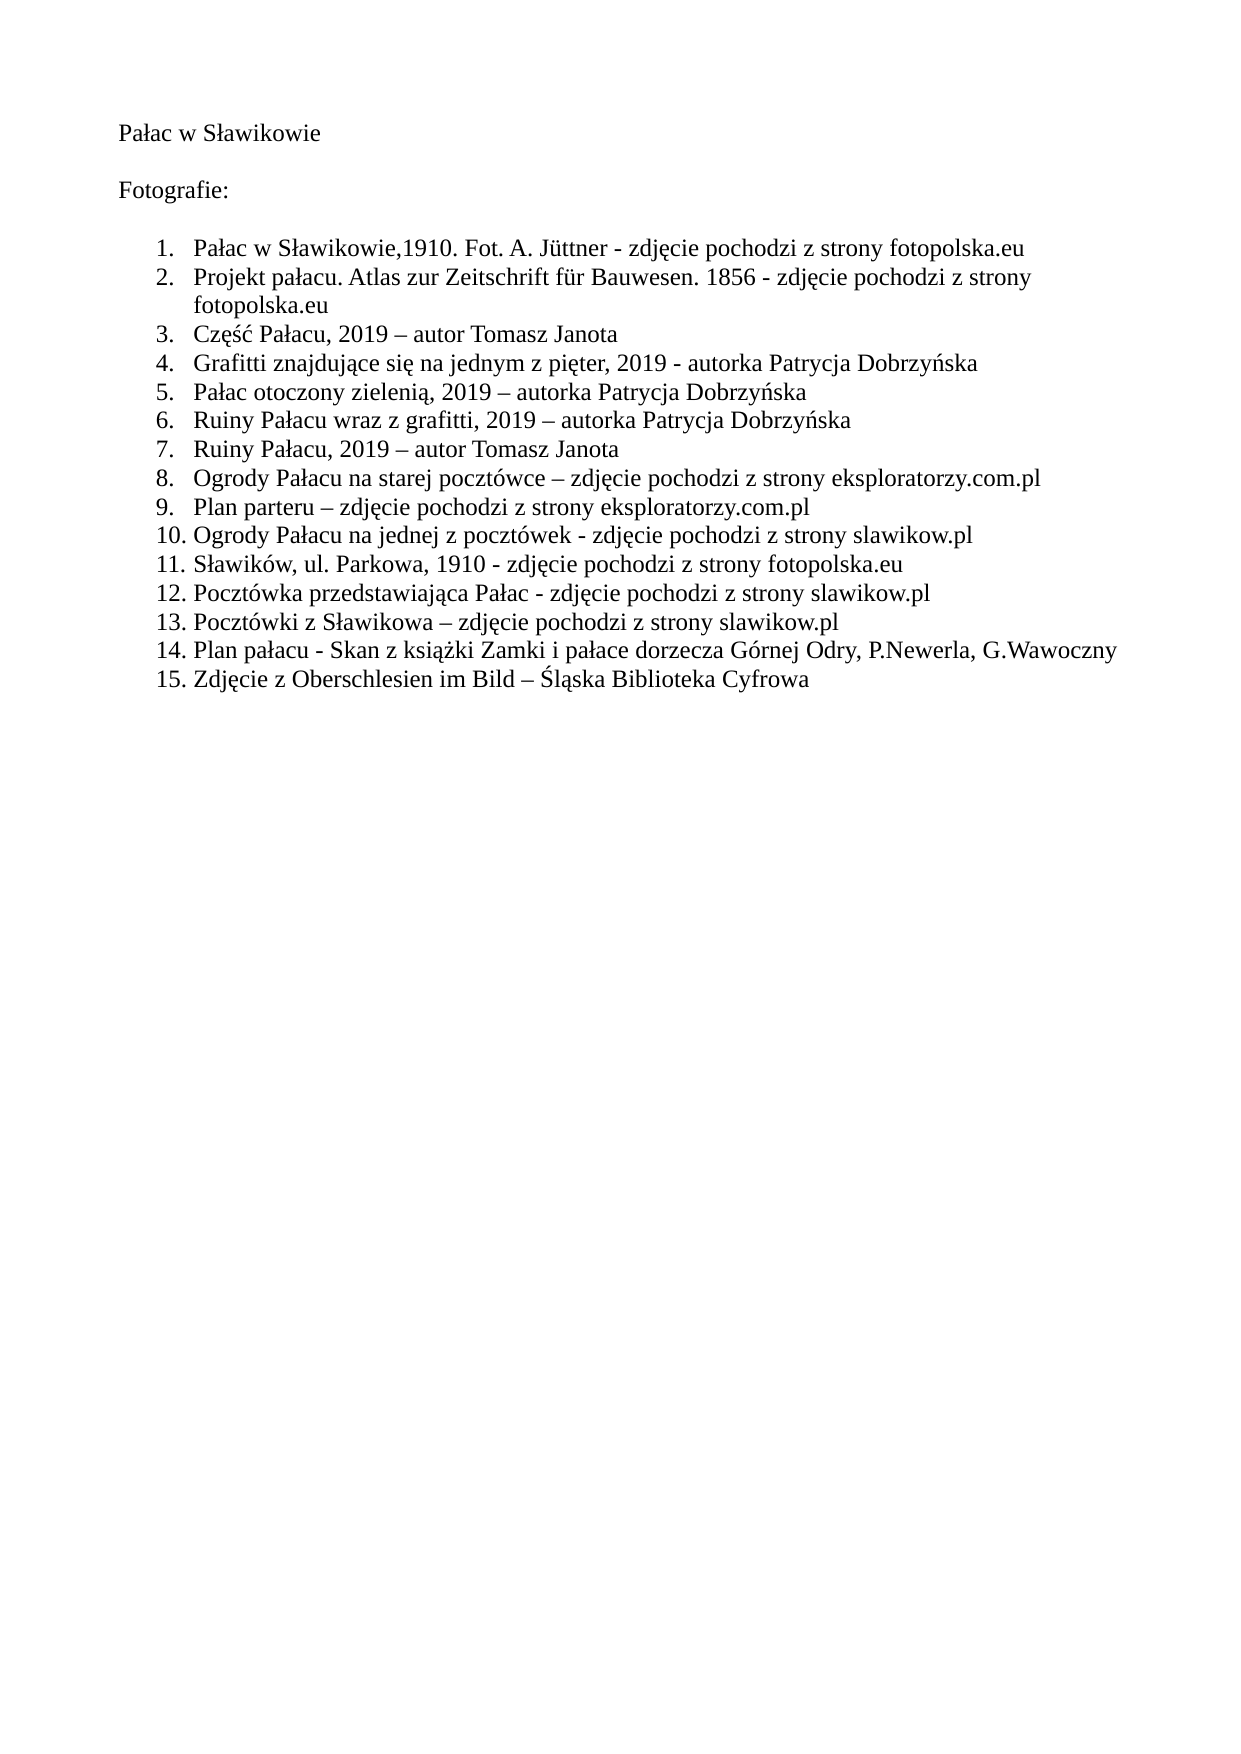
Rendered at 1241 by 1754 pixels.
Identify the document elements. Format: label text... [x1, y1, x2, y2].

list Ruiny Pałacu, 2019 – autor Tomasz Janota [156, 434, 1122, 463]
text Pałac w Sławikowie [118, 118, 1122, 147]
list Pałac w Sławikowie,1910. Fot. A. Jüttner - zdjęcie pochodzi z strony fotopolska.eu [156, 233, 1122, 262]
list Projekt pałacu. Atlas zur Zeitschrift für Bauwesen. 1856 - zdjęcie pochodzi z strony fotopolska.eu [156, 262, 1122, 319]
text Fotografie: [118, 176, 1122, 204]
list Grafitti znajdujące się na jednym z pięter, 2019 - autorka Patrycja Dobrzyńska [156, 348, 1122, 377]
list Sławików, ul. Parkowa, 1910 - zdjęcie pochodzi z strony fotopolska.eu [156, 549, 1122, 578]
list Pałac otoczony zielenią, 2019 – autorka Patrycja Dobrzyńska [156, 377, 1122, 406]
list Ruiny Pałacu wraz z grafitti, 2019 – autorka Patrycja Dobrzyńska [156, 406, 1122, 434]
list Plan pałacu - Skan z książki Zamki i pałace dorzecza Górnej Odry, P.Newerla, G.Wawoczny [156, 636, 1122, 664]
list Plan parteru – zdjęcie pochodzi z strony eksploratorzy.com.pl [156, 492, 1122, 521]
list Zdjęcie z Oberschlesien im Bild – Śląska Biblioteka Cyfrowa [156, 664, 1122, 693]
list Pocztówka przedstawiająca Pałac - zdjęcie pochodzi z strony slawikow.pl [156, 578, 1122, 607]
list Część Pałacu, 2019 – autor Tomasz Janota [156, 319, 1122, 348]
list Ogrody Pałacu na starej pocztówce – zdjęcie pochodzi z strony eksploratorzy.com.pl [156, 463, 1122, 492]
list Pocztówki z Sławikowa – zdjęcie pochodzi z strony slawikow.pl [156, 607, 1122, 636]
list Ogrody Pałacu na jednej z pocztówek - zdjęcie pochodzi z strony slawikow.pl [156, 521, 1122, 549]
